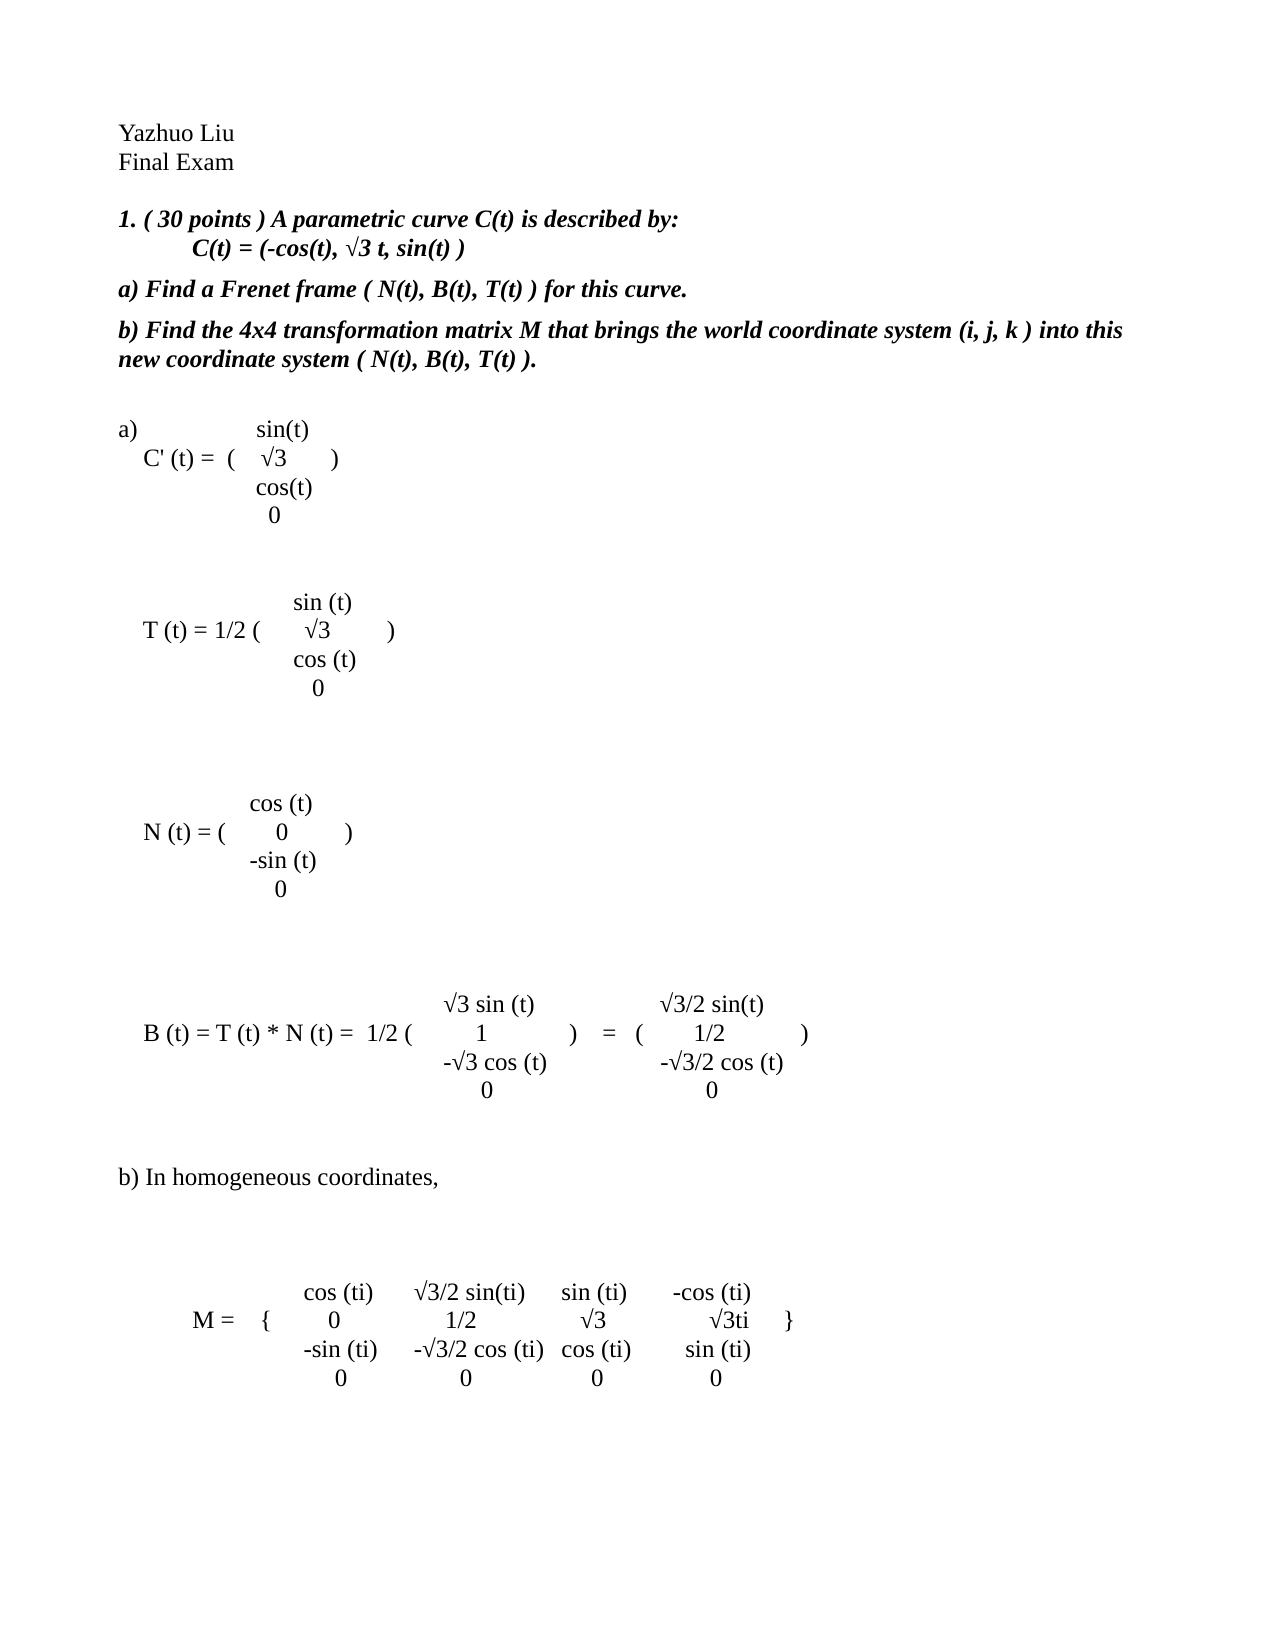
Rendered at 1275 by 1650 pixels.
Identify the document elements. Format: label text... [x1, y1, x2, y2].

text B (t) = T (t) * N (t) = 1/2 ( 1 ) = ( 1/2 ) [118, 1018, 1157, 1047]
text 1. ( 30 points ) A parametric curve C(t) is described by: [118, 204, 1157, 233]
text cos (t) [118, 788, 1157, 817]
text sin (t) [118, 587, 1157, 616]
text M = { 0 1/2 √3 √3ti } [118, 1306, 1157, 1334]
text 0 [118, 501, 1157, 529]
text -√3 cos (t) -√3/2 cos (t) [118, 1047, 1157, 1076]
text Yazhuo Liu [118, 118, 1157, 147]
text 0 [118, 673, 1157, 702]
list C(t) = (-cos(t), √3 t, sin(t) ) [162, 233, 1157, 262]
text a) sin(t) [118, 414, 1157, 443]
text 0 [118, 874, 1157, 903]
text a) Find a Frenet frame ( N(t), B(t), T(t) ) for this curve. [118, 274, 1157, 303]
text 0 0 [118, 1076, 1157, 1104]
text Final Exam [118, 147, 1157, 176]
text b) Find the 4x4 transformation matrix M that brings the world coordinate system (i, j, k ) into this new coordinate system ( N(t), B(t), T(t) ). [118, 316, 1157, 373]
text N (t) = ( 0 ) [118, 817, 1157, 846]
text -sin (t) [118, 846, 1157, 874]
text √3 sin (t) √3/2 sin(t) [118, 989, 1157, 1018]
text b) In homogeneous coordinates, [118, 1162, 1157, 1191]
text cos (ti) √3/2 sin(ti) sin (ti) -cos (ti) [118, 1277, 1157, 1306]
text -sin (ti) -√3/2 cos (ti) cos (ti) sin (ti) [118, 1334, 1157, 1363]
text 0 0 0 0 [118, 1363, 1157, 1392]
text cos (t) [118, 644, 1157, 673]
text T (t) = 1/2 ( √3 ) [118, 616, 1157, 644]
text cos(t) [118, 472, 1157, 501]
text C' (t) = ( √3 ) [118, 443, 1157, 472]
